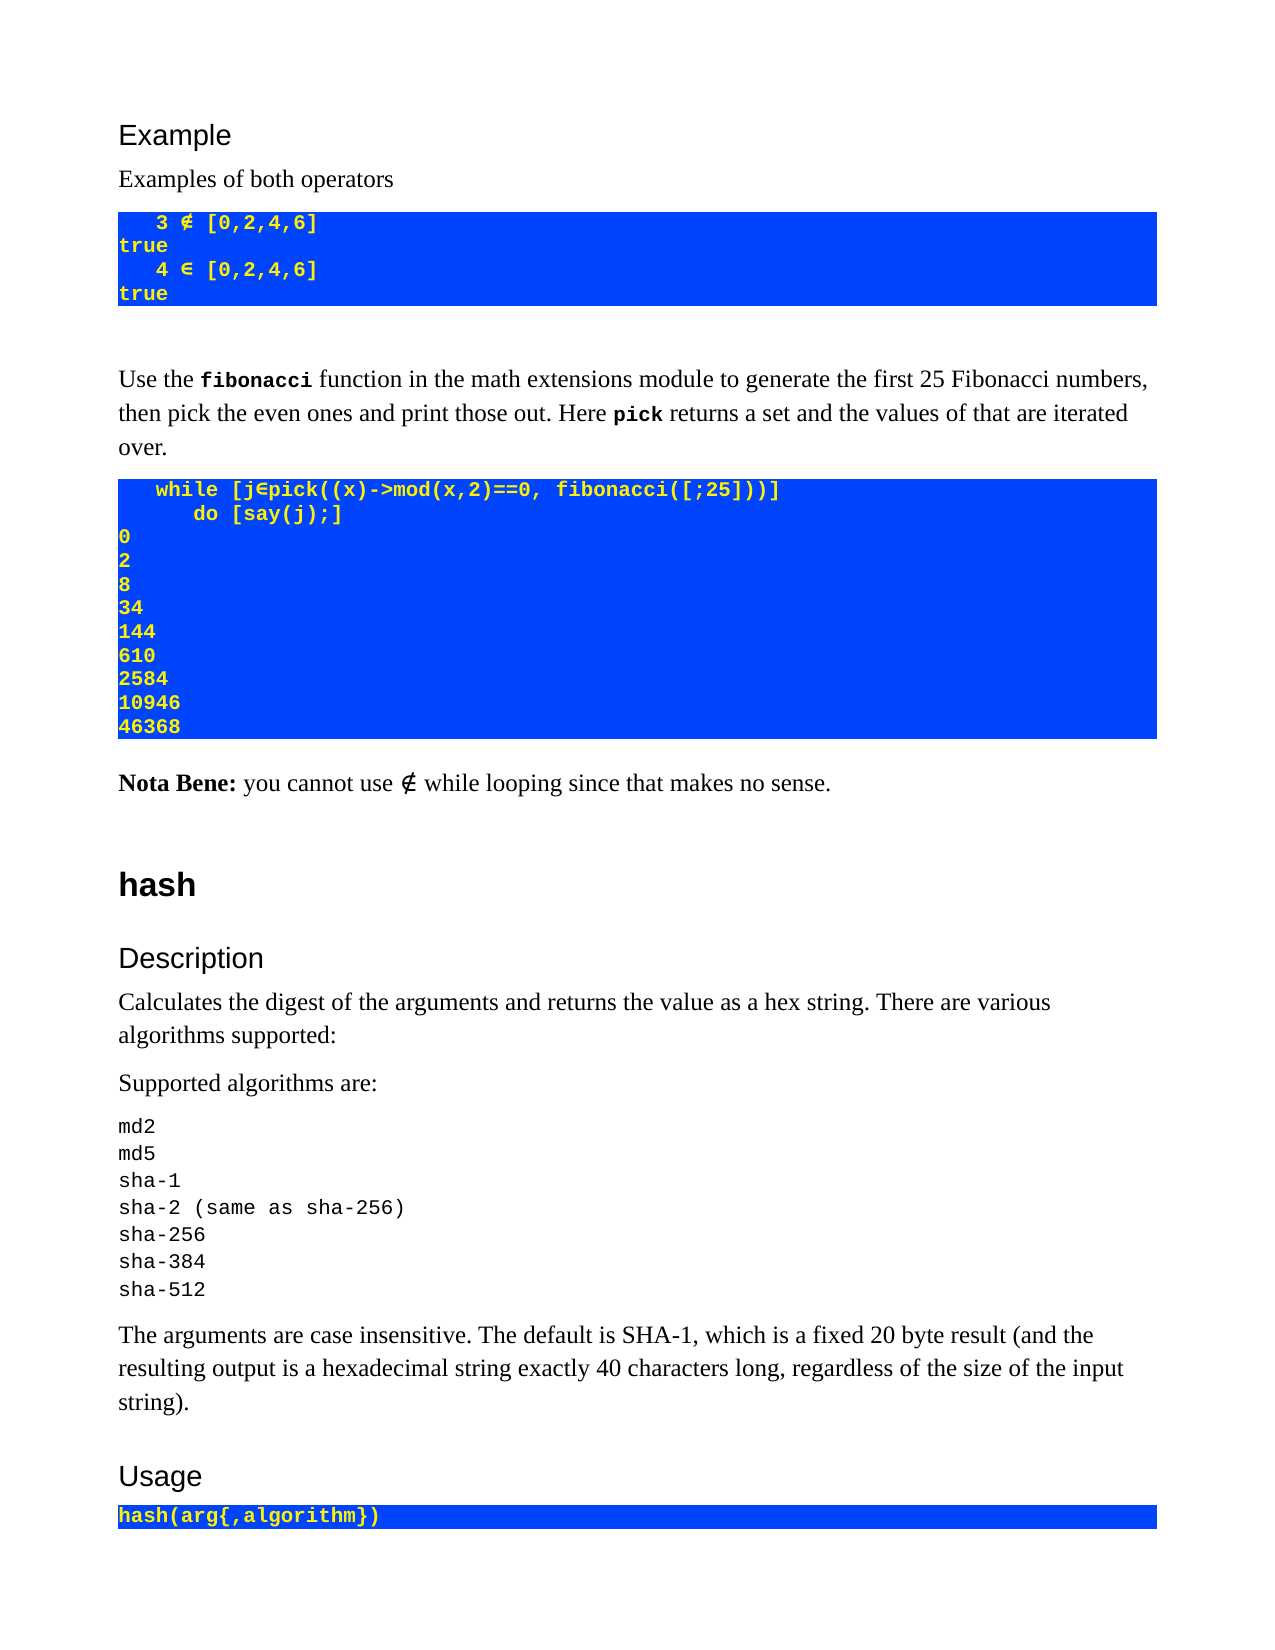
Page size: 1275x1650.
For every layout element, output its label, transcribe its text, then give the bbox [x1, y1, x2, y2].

text Calculates the digest of the arguments and returns the value as a hex string. There are various algorithms supported: [118, 987, 1157, 1049]
text 2 [118, 550, 1157, 574]
text 46368 [118, 716, 1157, 739]
text 10946 [118, 692, 1157, 716]
text Use the fibonacci function in the math extensions module to generate the first 25 Fibonacci numbers, then pick the even ones and print those out. Here pick returns a set and the values of that are iterated over. [118, 364, 1157, 460]
text do [say(j);] [118, 503, 1157, 526]
text 610 [118, 645, 1157, 668]
subtitle Usage [118, 1459, 1157, 1493]
text 0 [118, 526, 1157, 550]
text md2 md5 sha-1 sha-2 (same as sha-256) sha-256 sha-384 sha-512 [118, 1116, 1157, 1302]
text 2584 [118, 668, 1157, 692]
text 3 ∉ [0,2,4,6] [118, 212, 1157, 235]
text 8 [118, 574, 1157, 597]
text Supported algorithms are: [118, 1068, 1157, 1097]
subtitle Description [118, 941, 1157, 975]
text 4 ∈ [0,2,4,6] true [118, 259, 1157, 306]
subtitle Example [118, 118, 1157, 152]
text Nota Bene: you cannot use ∉ while looping since that makes no sense. [118, 768, 1157, 797]
text 144 [118, 621, 1157, 645]
text hash(arg{,algorithm}) [118, 1505, 1157, 1529]
text while [j∈pick((x)->mod(x,2)==0, fibonacci([;25]))] [118, 479, 1157, 503]
text true [118, 235, 1157, 259]
subtitle hash [118, 865, 1157, 904]
text Examples of both operators [118, 164, 1157, 193]
text 34 [118, 597, 1157, 621]
text The arguments are case insensitive. The default is SHA-1, which is a fixed 20 byte result (and the resulting output is a hexadecimal string exactly 40 characters long, regardless of the size of the input string). [118, 1321, 1157, 1415]
